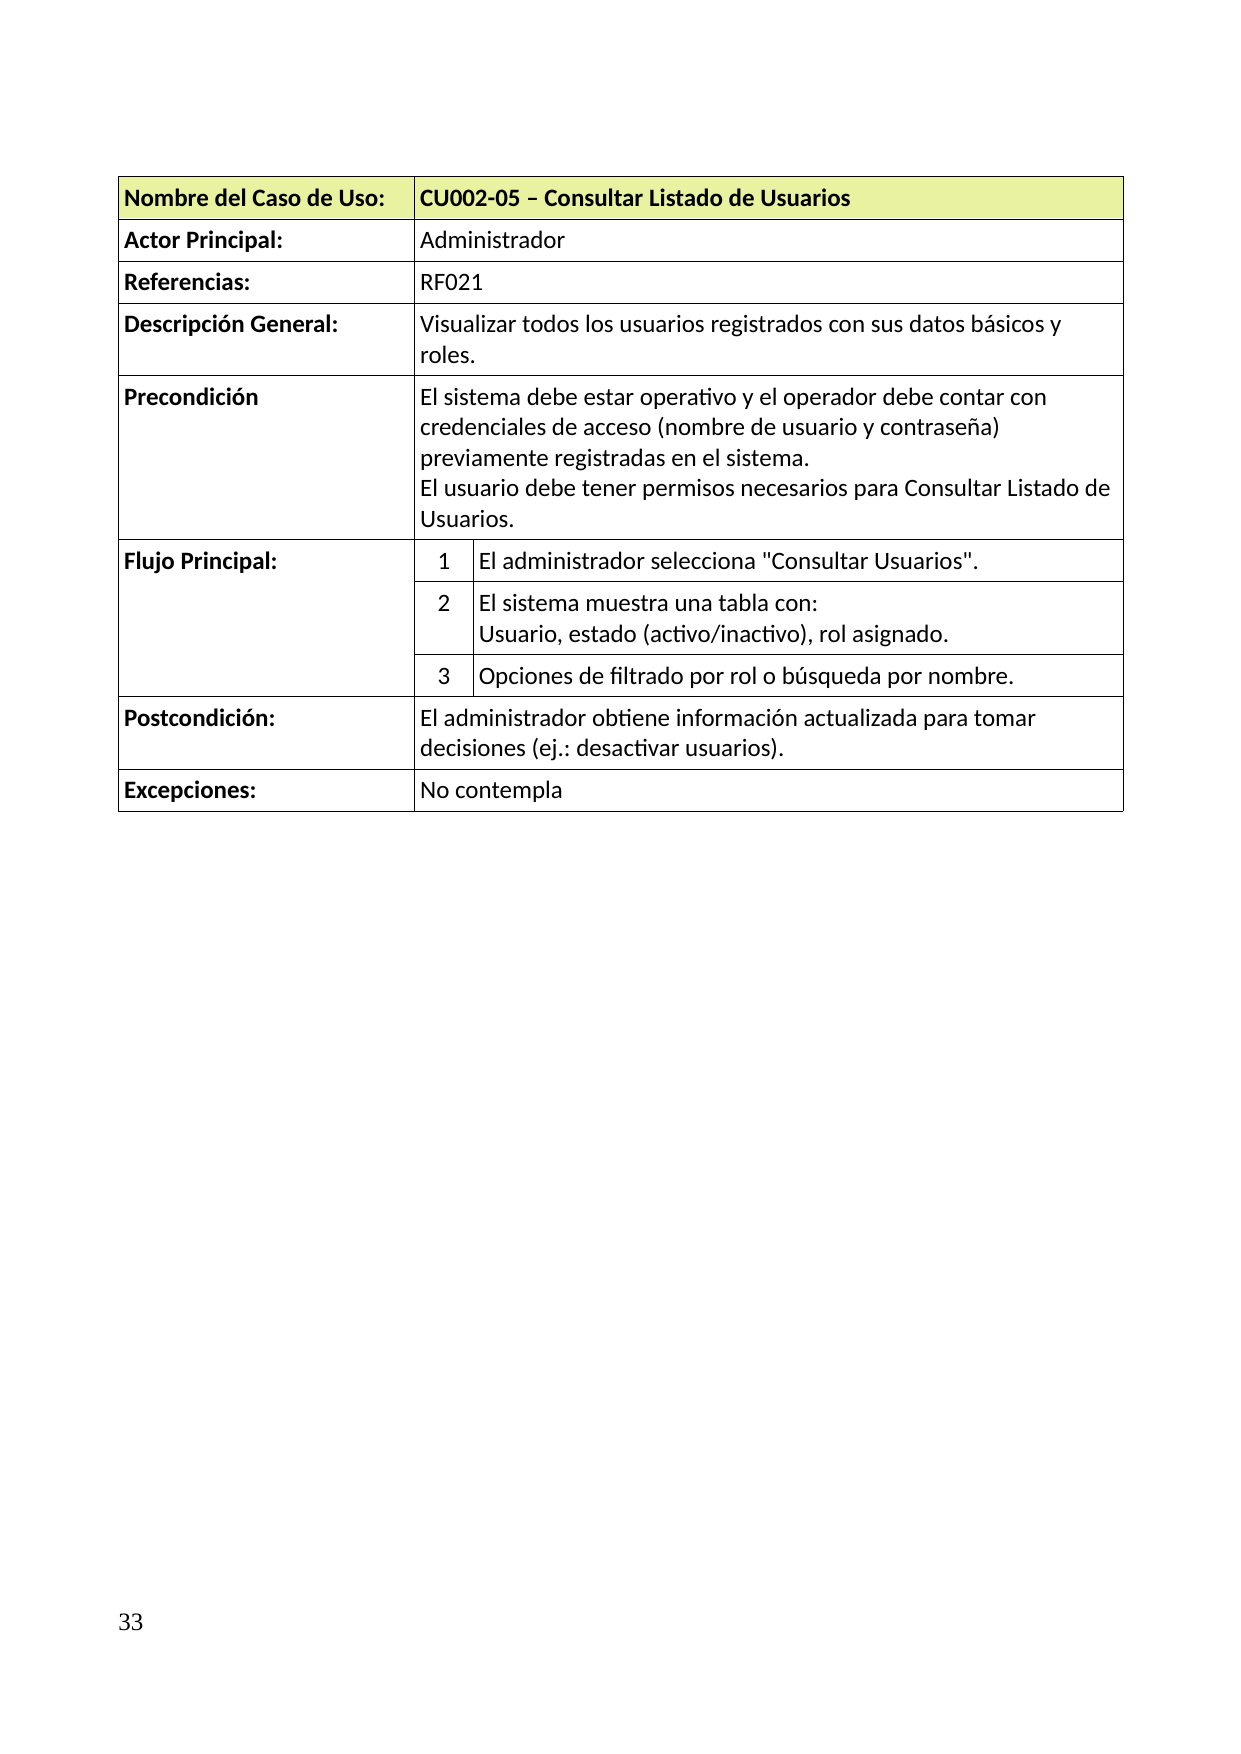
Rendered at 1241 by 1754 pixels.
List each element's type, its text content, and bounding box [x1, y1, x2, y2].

table_cell Actor Principal: [119, 220, 414, 261]
table_cell Postcondición: [119, 697, 414, 769]
table_cell El administrador selecciona "Consultar Usuarios". [474, 540, 1123, 581]
table_cell El sistema muestra una tabla con: Usuario, estado (activo/inactivo), rol asignado. [474, 582, 1123, 654]
table_cell No contempla [415, 770, 1123, 811]
table_cell 1 [415, 540, 473, 581]
table_cell Visualizar todos los usuarios registrados con sus datos básicos y roles. [415, 304, 1123, 375]
table_cell El sistema debe estar operativo y el operador debe contar con credenciales de acceso (nombre de usuario y contraseña) previamente registradas en el sistema. El usuario debe tener permisos necesarios para Consultar Listado de Usuarios. [415, 376, 1123, 539]
table_cell Precondición [119, 376, 414, 539]
table_header Nombre del Caso de Uso: [119, 177, 414, 218]
table_cell 2 [415, 582, 473, 654]
table_cell Descripción General: [119, 304, 414, 375]
table_cell RF021 [415, 262, 1123, 303]
table_cell Excepciones: [119, 770, 414, 811]
table_cell 3 [415, 655, 473, 696]
table_cell El administrador obtiene información actualizada para tomar decisiones (ej.: desactivar usuarios). [415, 697, 1123, 769]
table_cell Flujo Principal: [119, 540, 414, 696]
table_cell Administrador [415, 220, 1123, 261]
table_cell Referencias: [119, 262, 414, 303]
table_header CU002-05 – Consultar Listado de Usuarios [415, 177, 1123, 218]
table_cell Opciones de filtrado por rol o búsqueda por nombre. [474, 655, 1123, 696]
